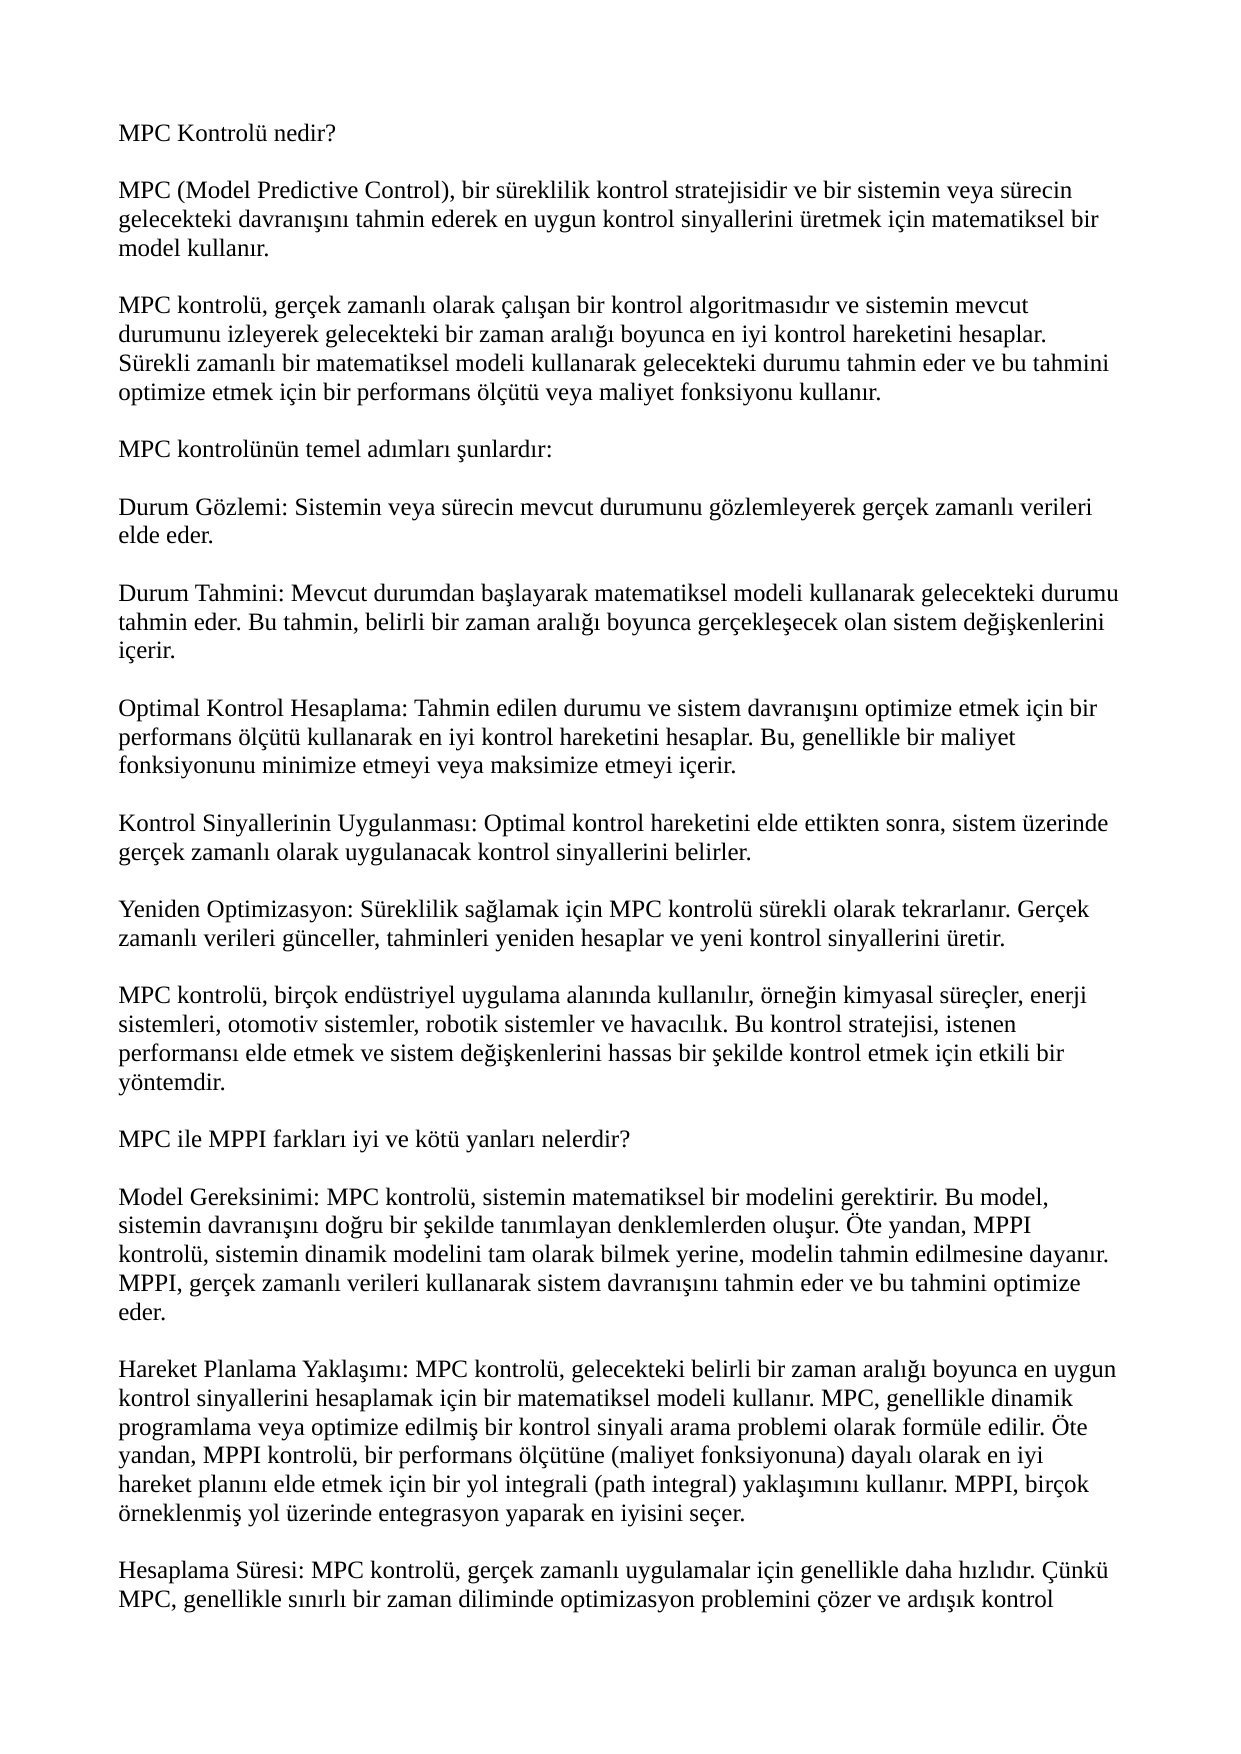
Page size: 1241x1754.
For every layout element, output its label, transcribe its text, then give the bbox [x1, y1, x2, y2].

text MPC kontrolü, gerçek zamanlı olarak çalışan bir kontrol algoritmasıdır ve sistemin mevcut durumunu izleyerek gelecekteki bir zaman aralığı boyunca en iyi kontrol hareketini hesaplar. Sürekli zamanlı bir matematiksel modeli kullanarak gelecekteki durumu tahmin eder ve bu tahmini optimize etmek için bir performans ölçütü veya maliyet fonksiyonu kullanır. [118, 291, 1122, 406]
text Optimal Kontrol Hesaplama: Tahmin edilen durumu ve sistem davranışını optimize etmek için bir performans ölçütü kullanarak en iyi kontrol hareketini hesaplar. Bu, genellikle bir maliyet fonksiyonunu minimize etmeyi veya maksimize etmeyi içerir. [118, 693, 1122, 779]
text Durum Gözlemi: Sistemin veya sürecin mevcut durumunu gözlemleyerek gerçek zamanlı verileri elde eder. [118, 492, 1122, 549]
text MPC Kontrolü nedir? MPC (Model Predictive Control), bir süreklilik kontrol stratejisidir ve bir sistemin veya sürecin gelecekteki davranışını tahmin ederek en uygun kontrol sinyallerini üretmek için matematiksel bir model kullanır. [118, 118, 1122, 262]
text Yeniden Optimizasyon: Süreklilik sağlamak için MPC kontrolü sürekli olarak tekrarlanır. Gerçek zamanlı verileri günceller, tahminleri yeniden hesaplar ve yeni kontrol sinyallerini üretir. [118, 894, 1122, 952]
text MPC kontrolünün temel adımları şunlardır: [118, 434, 1122, 463]
text Hareket Planlama Yaklaşımı: MPC kontrolü, gelecekteki belirli bir zaman aralığı boyunca en uygun kontrol sinyallerini hesaplamak için bir matematiksel modeli kullanır. MPC, genellikle dinamik programlama veya optimize edilmiş bir kontrol sinyali arama problemi olarak formüle edilir. Öte yandan, MPPI kontrolü, bir performans ölçütüne (maliyet fonksiyonuna) dayalı olarak en iyi hareket planını elde etmek için bir yol integrali (path integral) yaklaşımını kullanır. MPPI, birçok örneklenmiş yol üzerinde entegrasyon yaparak en iyisini seçer. [118, 1354, 1122, 1527]
text Durum Tahmini: Mevcut durumdan başlayarak matematiksel modeli kullanarak gelecekteki durumu tahmin eder. Bu tahmin, belirli bir zaman aralığı boyunca gerçekleşecek olan sistem değişkenlerini içerir. [118, 578, 1122, 664]
text Kontrol Sinyallerinin Uygulanması: Optimal kontrol hareketini elde ettikten sonra, sistem üzerinde gerçek zamanlı olarak uygulanacak kontrol sinyallerini belirler. [118, 808, 1122, 866]
text Hesaplama Süresi: MPC kontrolü, gerçek zamanlı uygulamalar için genellikle daha hızlıdır. Çünkü MPC, genellikle sınırlı bir zaman diliminde optimizasyon problemini çözer ve ardışık kontrol [118, 1556, 1122, 1613]
text MPC ile MPPI farkları iyi ve kötü yanları nelerdir? Model Gereksinimi: MPC kontrolü, sistemin matematiksel bir modelini gerektirir. Bu model, sistemin davranışını doğru bir şekilde tanımlayan denklemlerden oluşur. Öte yandan, MPPI kontrolü, sistemin dinamik modelini tam olarak bilmek yerine, modelin tahmin edilmesine dayanır. MPPI, gerçek zamanlı verileri kullanarak sistem davranışını tahmin eder ve bu tahmini optimize eder. [118, 1124, 1122, 1326]
text MPC kontrolü, birçok endüstriyel uygulama alanında kullanılır, örneğin kimyasal süreçler, enerji sistemleri, otomotiv sistemler, robotik sistemler ve havacılık. Bu kontrol stratejisi, istenen performansı elde etmek ve sistem değişkenlerini hassas bir şekilde kontrol etmek için etkili bir yöntemdir. [118, 981, 1122, 1096]
